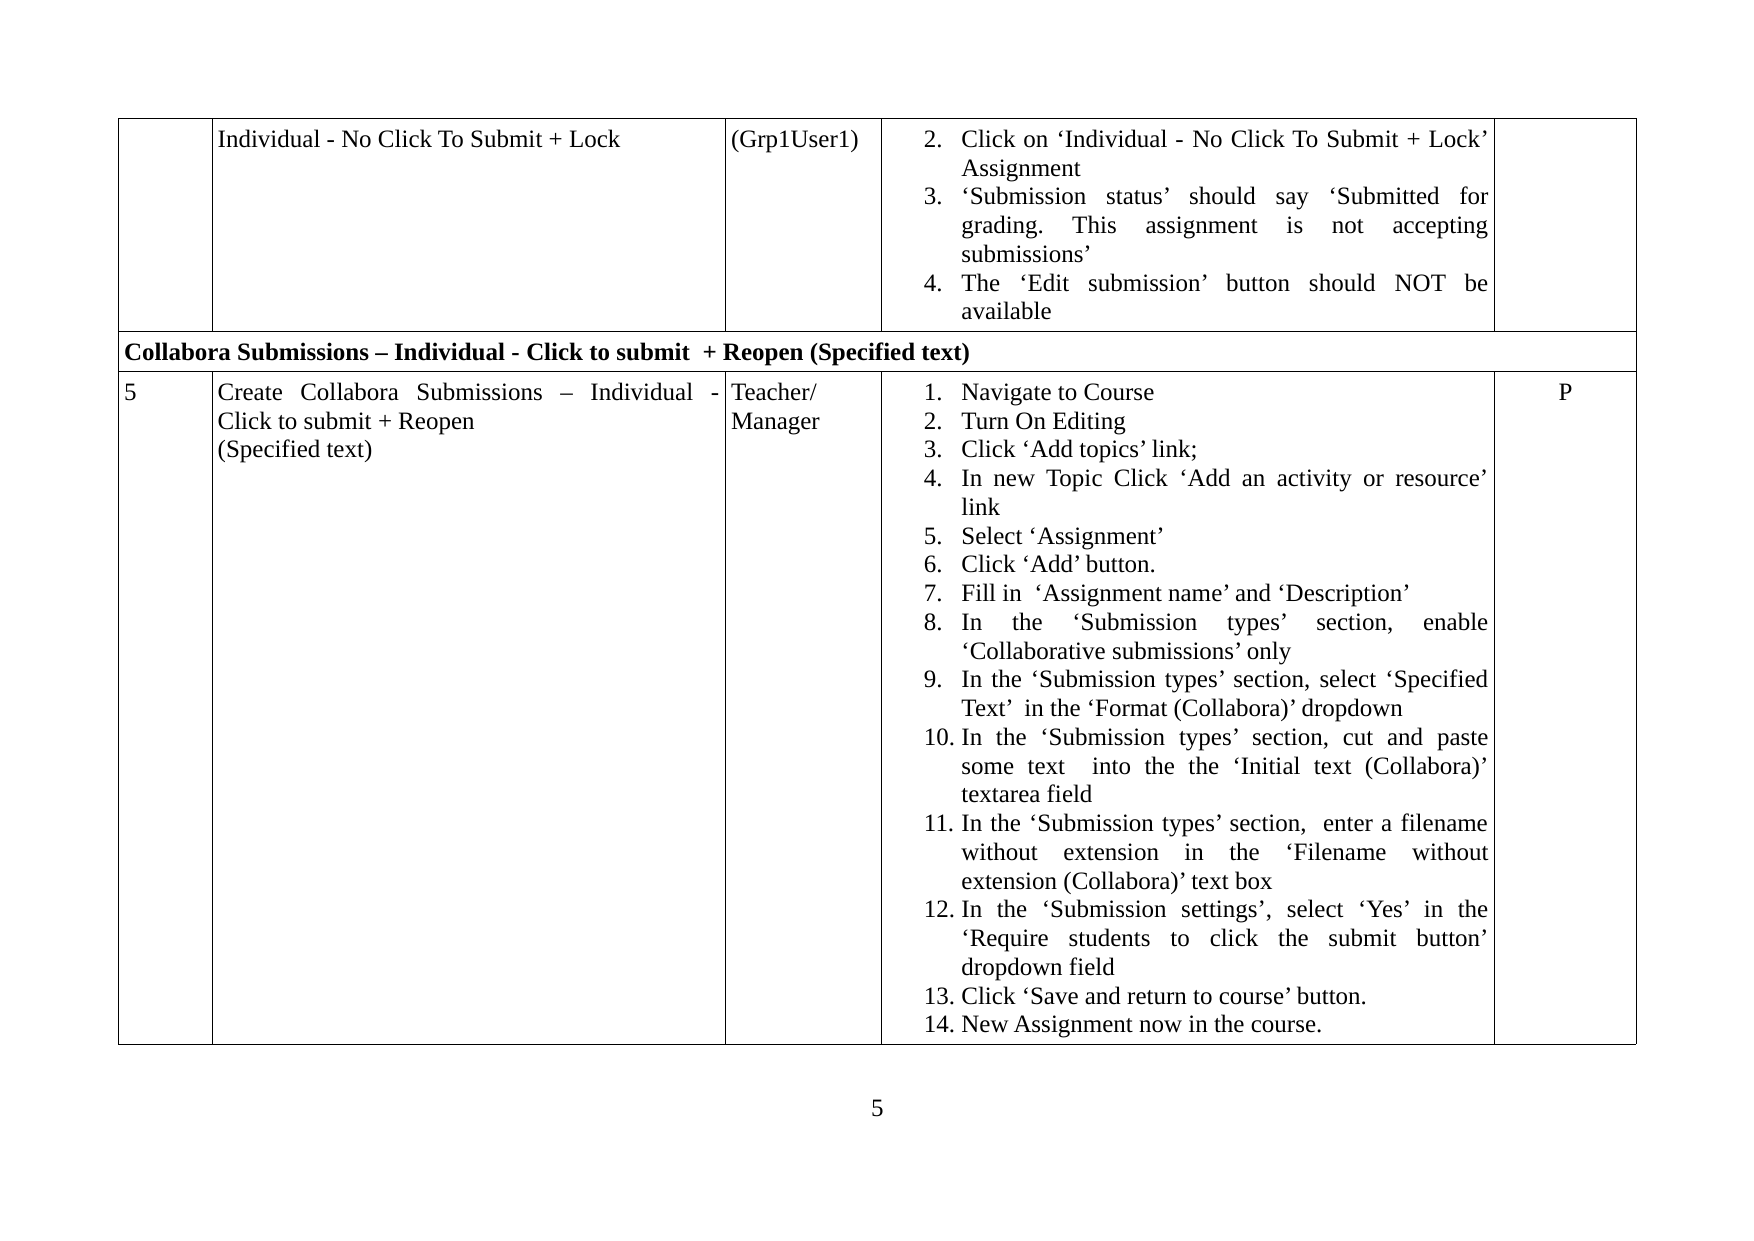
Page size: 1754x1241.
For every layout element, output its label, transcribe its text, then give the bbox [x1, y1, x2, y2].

table_cell Collabora Submissions – Individual - Click to submit + Reopen (Specified text) [119, 332, 1636, 371]
table_cell [1495, 119, 1636, 331]
table_cell Individual - No Click To Submit + Lock [213, 119, 725, 331]
table_cell [119, 119, 212, 331]
table_cell (Grp1User1) [726, 119, 881, 331]
table_cell Create Collabora Submissions – Individual - Click to submit + Reopen (Specified text) [213, 372, 725, 1044]
table_cell 5 [119, 372, 212, 1044]
table_cell Teacher/Manager [726, 372, 881, 1044]
table_cell Navigate to Course Click on ‘Individual - No Click To Submit + Lock’ Assignment ‘Submission status’ should say ‘Submitted for grading. This assignment is not accepting submissions’ The ‘Edit submission’ button should NOT be available [882, 119, 1494, 331]
table_cell P [1495, 372, 1636, 1044]
table_cell Navigate to Course Turn On Editing Click ‘Add topics’ link; In new Topic Click ‘Add an activity or resource’ link Select ‘Assignment’ Click ‘Add’ button. Fill in ‘Assignment name’ and ‘Description’ In the ‘Submission types’ section, enable ‘Collaborative submissions’ only In the ‘Submission types’ section, select ‘Specified Text’ in the ‘Format (Collabora)’ dropdown In the ‘Submission types’ section, cut and paste some text into the the ‘Initial text (Collabora)’ textarea field In the ‘Submission types’ section, enter a filename without extension in the ‘Filename without extension (Collabora)’ text box In the ‘Submission settings’, select ‘Yes’ in the ‘Require students to click the submit button’ dropdown field Click ‘Save and return to course’ button. New Assignment now in the course. [882, 372, 1494, 1044]
